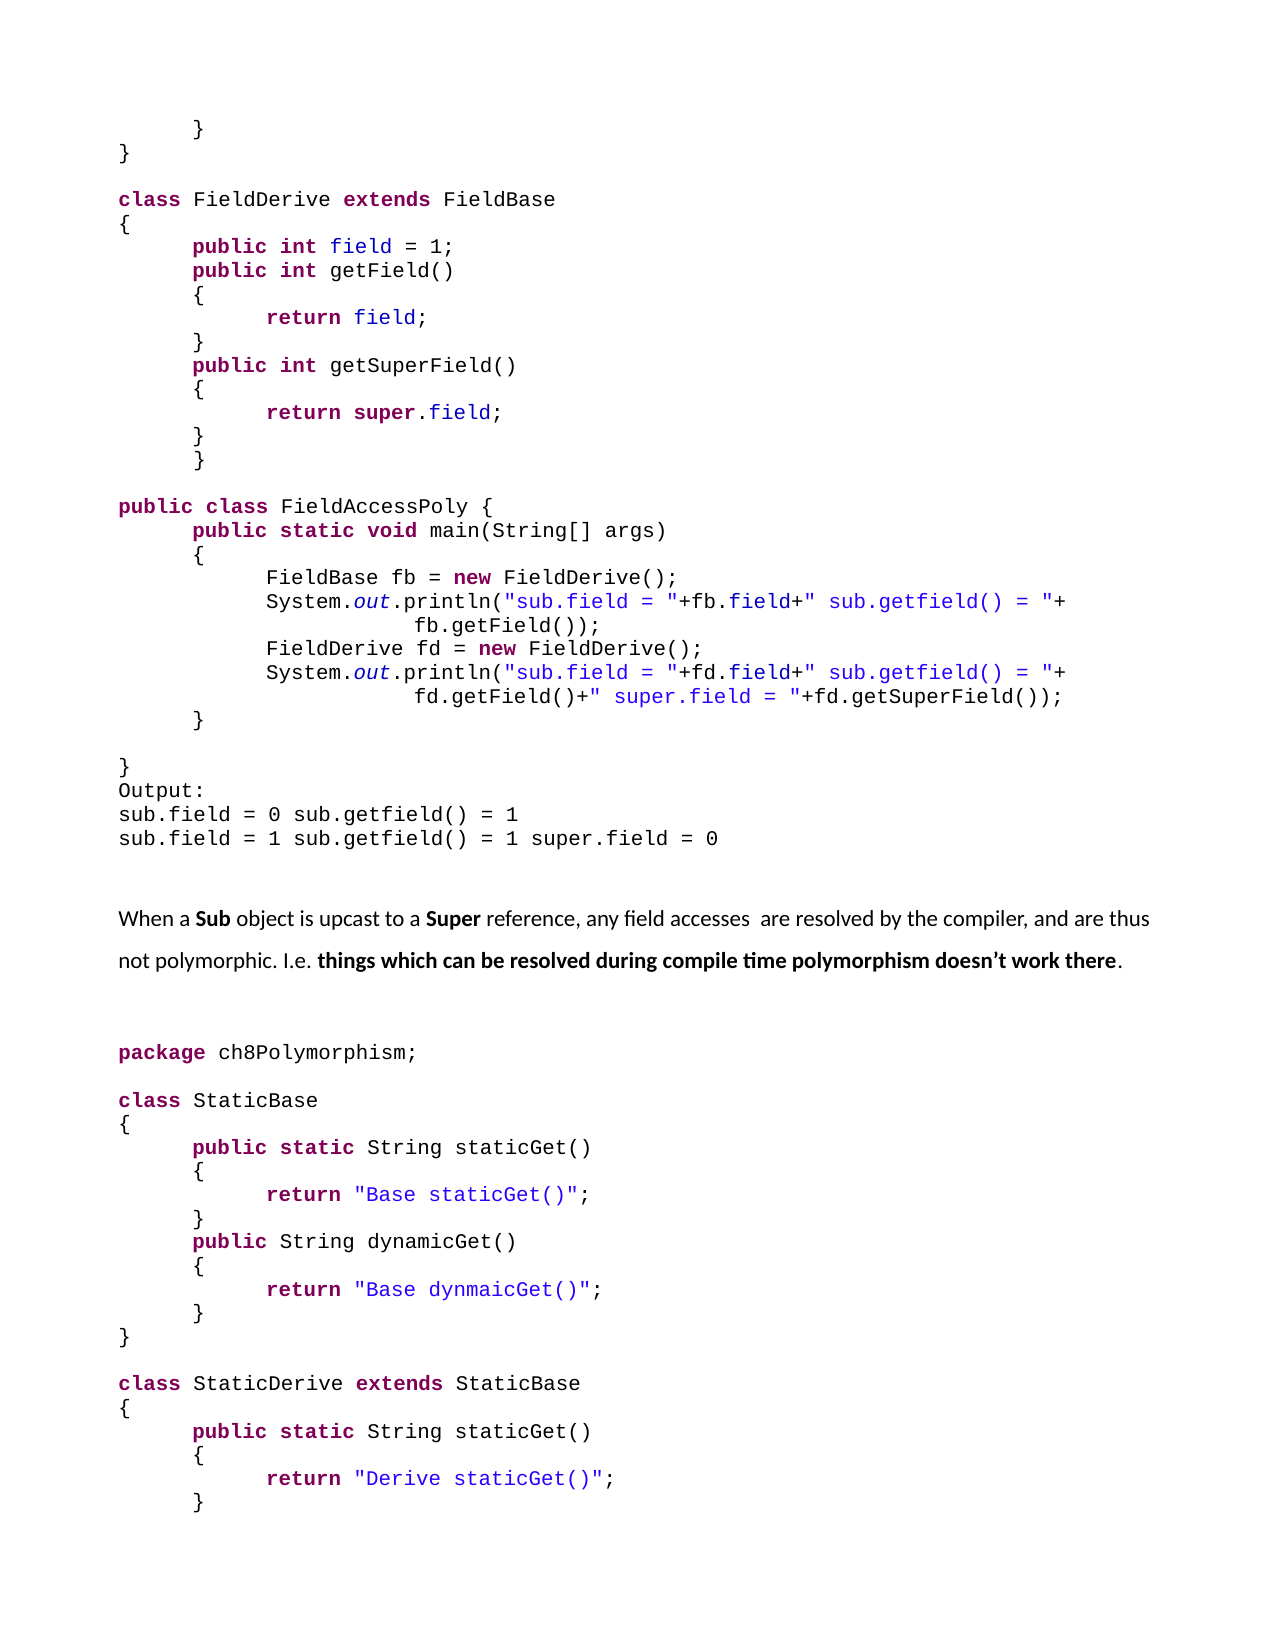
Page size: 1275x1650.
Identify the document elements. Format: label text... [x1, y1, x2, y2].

text } [118, 757, 1157, 780]
list When a Sub object is upcast to a Super reference, any field accesses are resolved by the compiler, and are thus not polymorphic. I.e. things which can be resolved during compile time polymorphism doesn’t work there. [118, 904, 1157, 974]
text System.out.println("sub.field = "+fb.field+" sub.getfield() = "+ [118, 591, 1157, 615]
text package ch8Polymorphism; [118, 1042, 1157, 1066]
text { [118, 1444, 1157, 1468]
text class FieldDerive extends FieldBase [118, 189, 1157, 213]
text } [118, 1492, 1157, 1515]
text class StaticBase [118, 1089, 1157, 1113]
text { [118, 284, 1157, 307]
text FieldDerive fd = new FieldDerive(); [118, 638, 1157, 662]
text } [118, 1302, 1157, 1326]
text { [118, 378, 1157, 402]
list Output: [118, 780, 1157, 804]
text } [193, 449, 1157, 473]
text public static void main(String[] args) [118, 520, 1157, 544]
text } [118, 1208, 1157, 1231]
text { [118, 1161, 1157, 1184]
text public int field = 1; [118, 236, 1157, 260]
text } [118, 709, 1157, 733]
text return "Base dynmaicGet()"; [118, 1279, 1157, 1302]
text { [118, 1113, 1157, 1137]
text { [118, 544, 1157, 567]
text } [118, 118, 1157, 142]
list sub.field = 1 sub.getfield() = 1 super.field = 0 [118, 827, 1157, 851]
text class StaticDerive extends StaticBase [118, 1373, 1157, 1397]
text } [118, 1326, 1157, 1350]
text fb.getField()); [118, 615, 1157, 638]
text System.out.println("sub.field = "+fd.field+" sub.getfield() = "+ [118, 662, 1157, 686]
text } [118, 142, 1157, 165]
text { [118, 213, 1157, 236]
text public int getSuperField() [118, 354, 1157, 378]
text public String dynamicGet() [118, 1231, 1157, 1255]
text public class FieldAccessPoly { [118, 496, 1157, 520]
text return "Derive staticGet()"; [118, 1468, 1157, 1492]
text } [118, 331, 1157, 354]
list sub.field = 0 sub.getfield() = 1 [118, 804, 1157, 827]
text FieldBase fb = new FieldDerive(); [118, 567, 1157, 591]
text public static String staticGet() [118, 1137, 1157, 1161]
text { [118, 1255, 1157, 1279]
text public static String staticGet() [118, 1421, 1157, 1444]
text public int getField() [118, 260, 1157, 284]
text return super.field; [118, 402, 1157, 426]
text return field; [118, 307, 1157, 331]
text } [118, 426, 1157, 449]
text fd.getField()+" super.field = "+fd.getSuperField()); [118, 686, 1157, 709]
text return "Base staticGet()"; [118, 1184, 1157, 1208]
text { [118, 1397, 1157, 1421]
